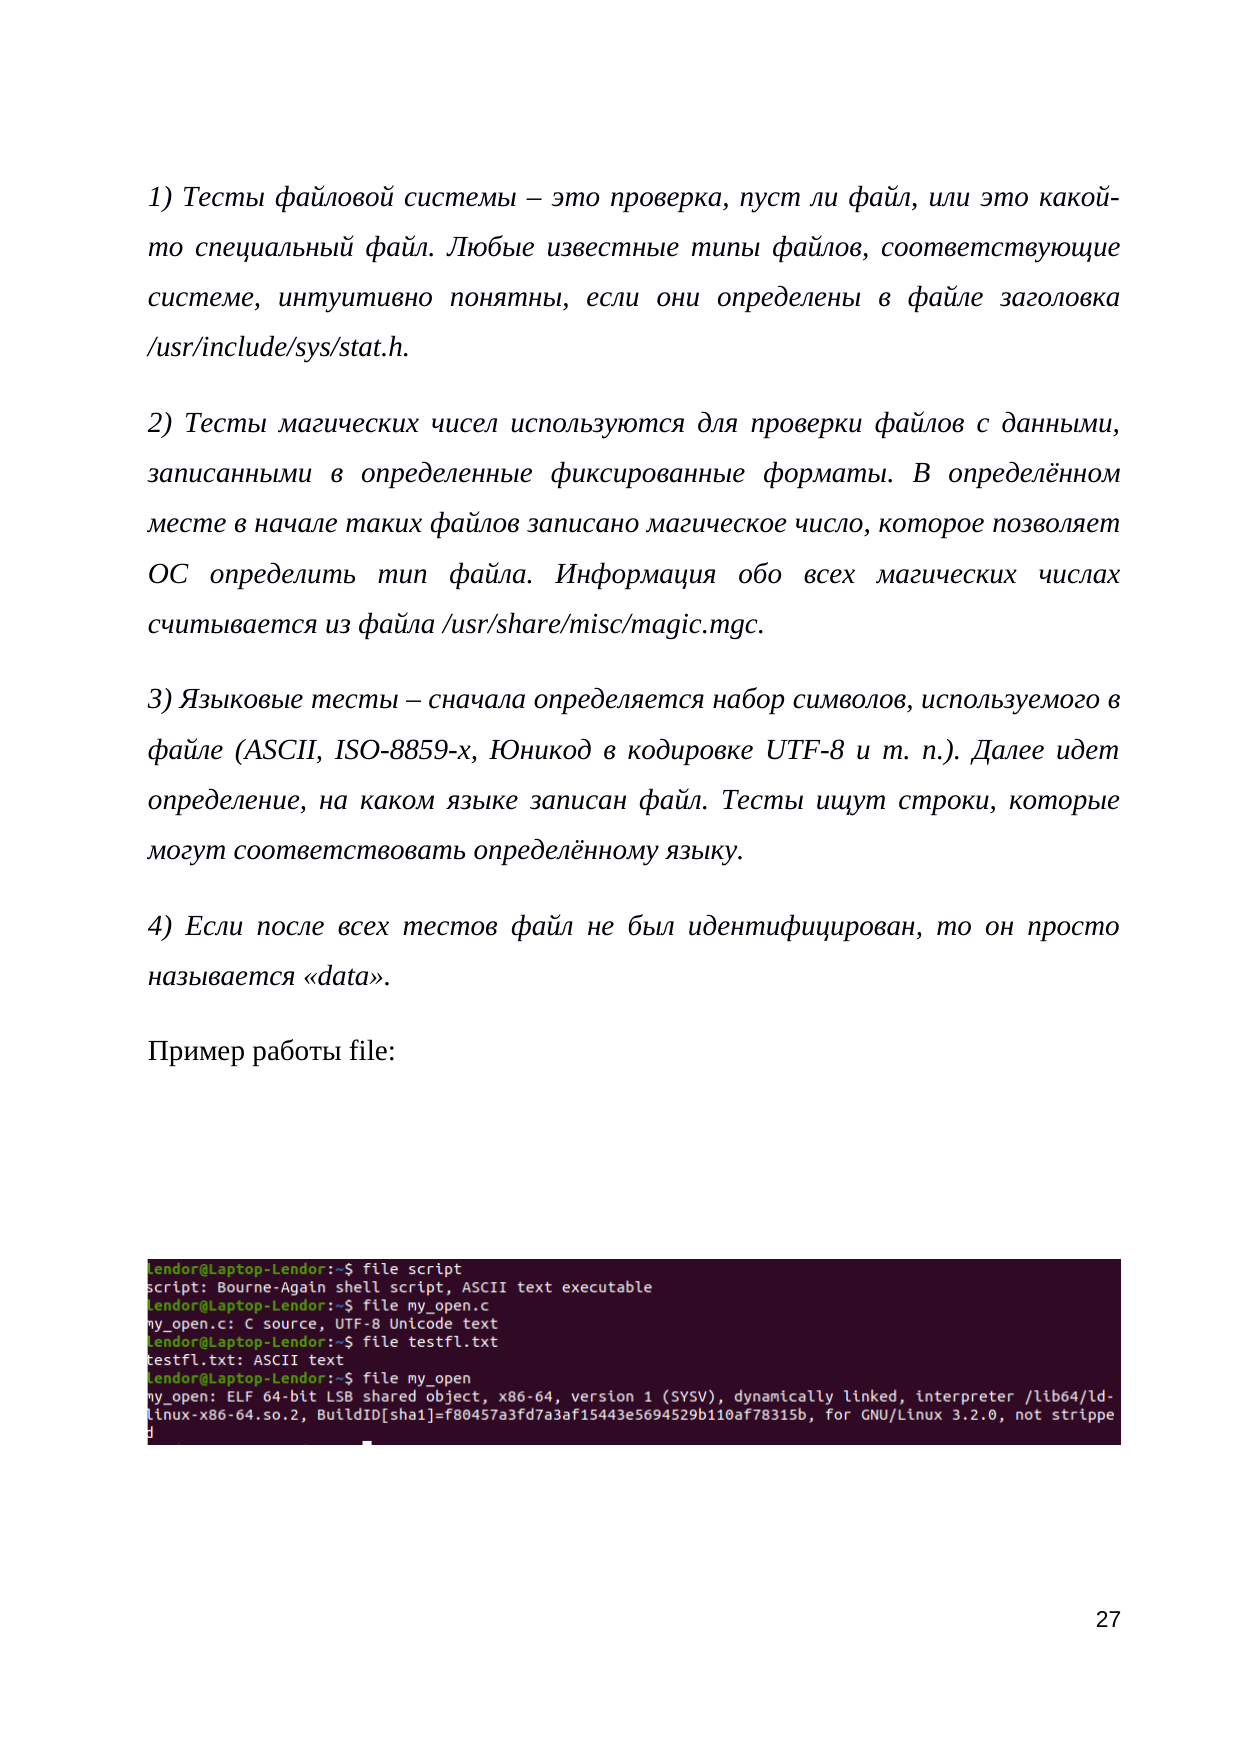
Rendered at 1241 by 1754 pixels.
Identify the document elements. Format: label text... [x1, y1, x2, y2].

picture [147, 1259, 1121, 1445]
text 1) Тесты файловой системы – это проверка, пуст ли файл, или это какой-то специальный файл. Любые известные типы файлов, соответствующие системе, интуитивно понятны, если они определены в файле заголовка /usr/include/sys/stat.h. [148, 179, 1121, 363]
text 3) Языковые тесты – сначала определяется набор символов, используемого в файле (ASCII, ISO-8859-x, Юникод в кодировке UTF-8 и т. п.). Далее идет определение, на каком языке записан файл. Тесты ищут строки, которые могут соответствовать определённому языку. [148, 681, 1121, 866]
text 2) Тесты магических чисел используются для проверки файлов с данными, записанными в определенные фиксированные форматы. В определённом месте в начале таких файлов записано магическое число, которое позволяет ОС определить тип файла. Информация обо всех магических числах считывается из файла /usr/share/misc/magic.mgc. [148, 405, 1121, 640]
text Пример работы file: [148, 1033, 1121, 1067]
text 4) Если после всех тестов файл не был идентифицирован, то он просто называется «data». [148, 908, 1121, 992]
